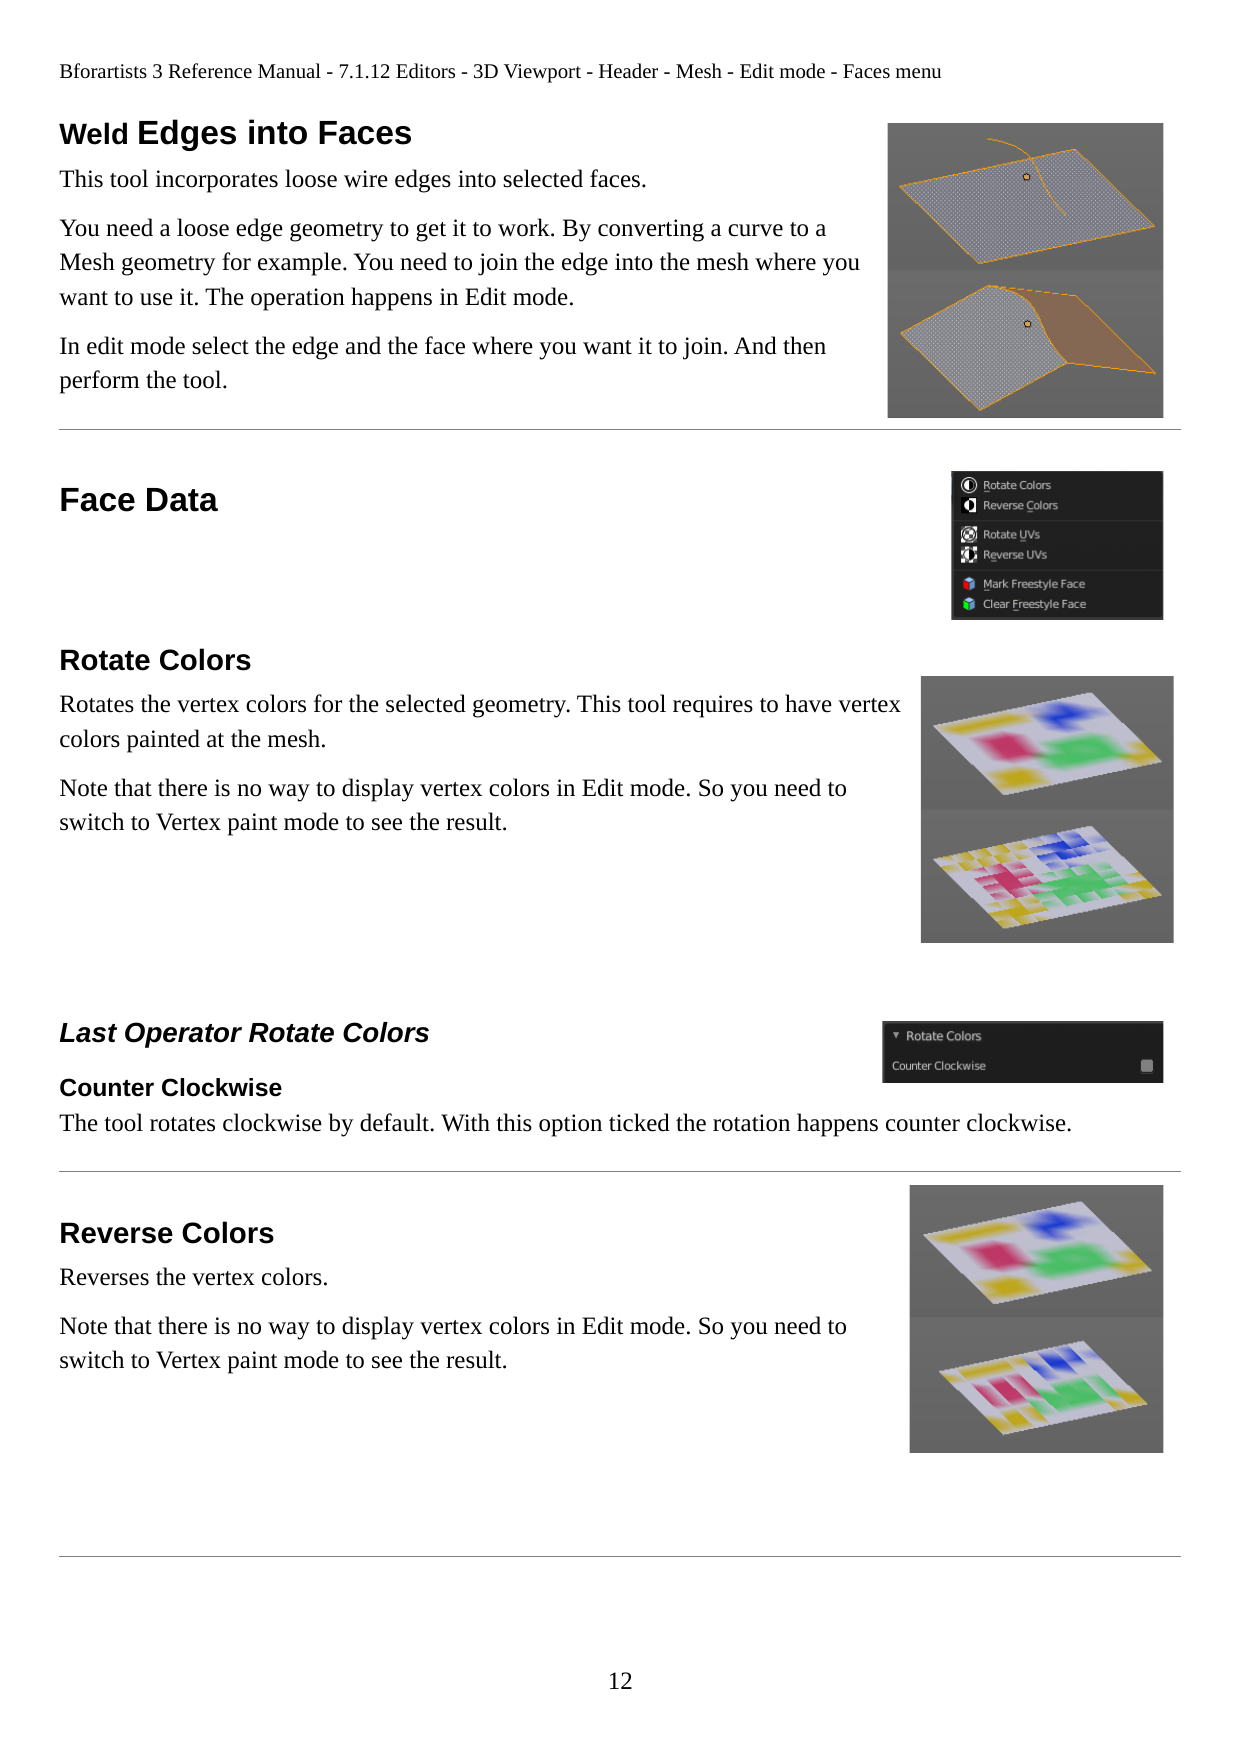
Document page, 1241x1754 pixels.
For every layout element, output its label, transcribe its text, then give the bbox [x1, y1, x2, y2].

text The tool rotates clockwise by default. With this option ticked the rotation happens counter clockwise. [59, 1108, 1181, 1137]
subtitle [1164, 479, 1181, 518]
subtitle Reverse Colors [59, 1216, 909, 1249]
picture [882, 1021, 1164, 1083]
text Rotates the vertex colors for the selected geometry. This tool requires to have vertex colors painted at the mesh. [59, 689, 920, 753]
subtitle Counter Clockwise [59, 1073, 1181, 1102]
text This tool incorporates loose wire edges into selected faces. [59, 164, 887, 192]
picture [951, 471, 1164, 620]
text Reverses the vertex colors. [59, 1262, 909, 1291]
subtitle [1164, 1216, 1181, 1249]
text In edit mode select the edge and the face where you want it to join. And then perform the tool. [59, 331, 887, 394]
picture [887, 123, 1164, 418]
picture [909, 1185, 1164, 1453]
text You need a loose edge geometry to get it to work. By converting a curve to a Mesh geometry for example. You need to join the edge into the mesh where you want to use it. The operation happens in Edit mode. [59, 213, 887, 311]
text Note that there is no way to display vertex colors in Edit mode. So you need to switch to Vertex paint mode to see the result. [59, 1311, 909, 1374]
picture [920, 676, 1174, 943]
subtitle Last Operator Rotate Colors [59, 1016, 1181, 1048]
subtitle Face Data [59, 479, 951, 518]
subtitle Rotate Colors [59, 643, 1181, 677]
text Note that there is no way to display vertex colors in Edit mode. So you need to switch to Vertex paint mode to see the result. [59, 773, 920, 836]
subtitle Weld Edges into Faces [59, 113, 1181, 151]
